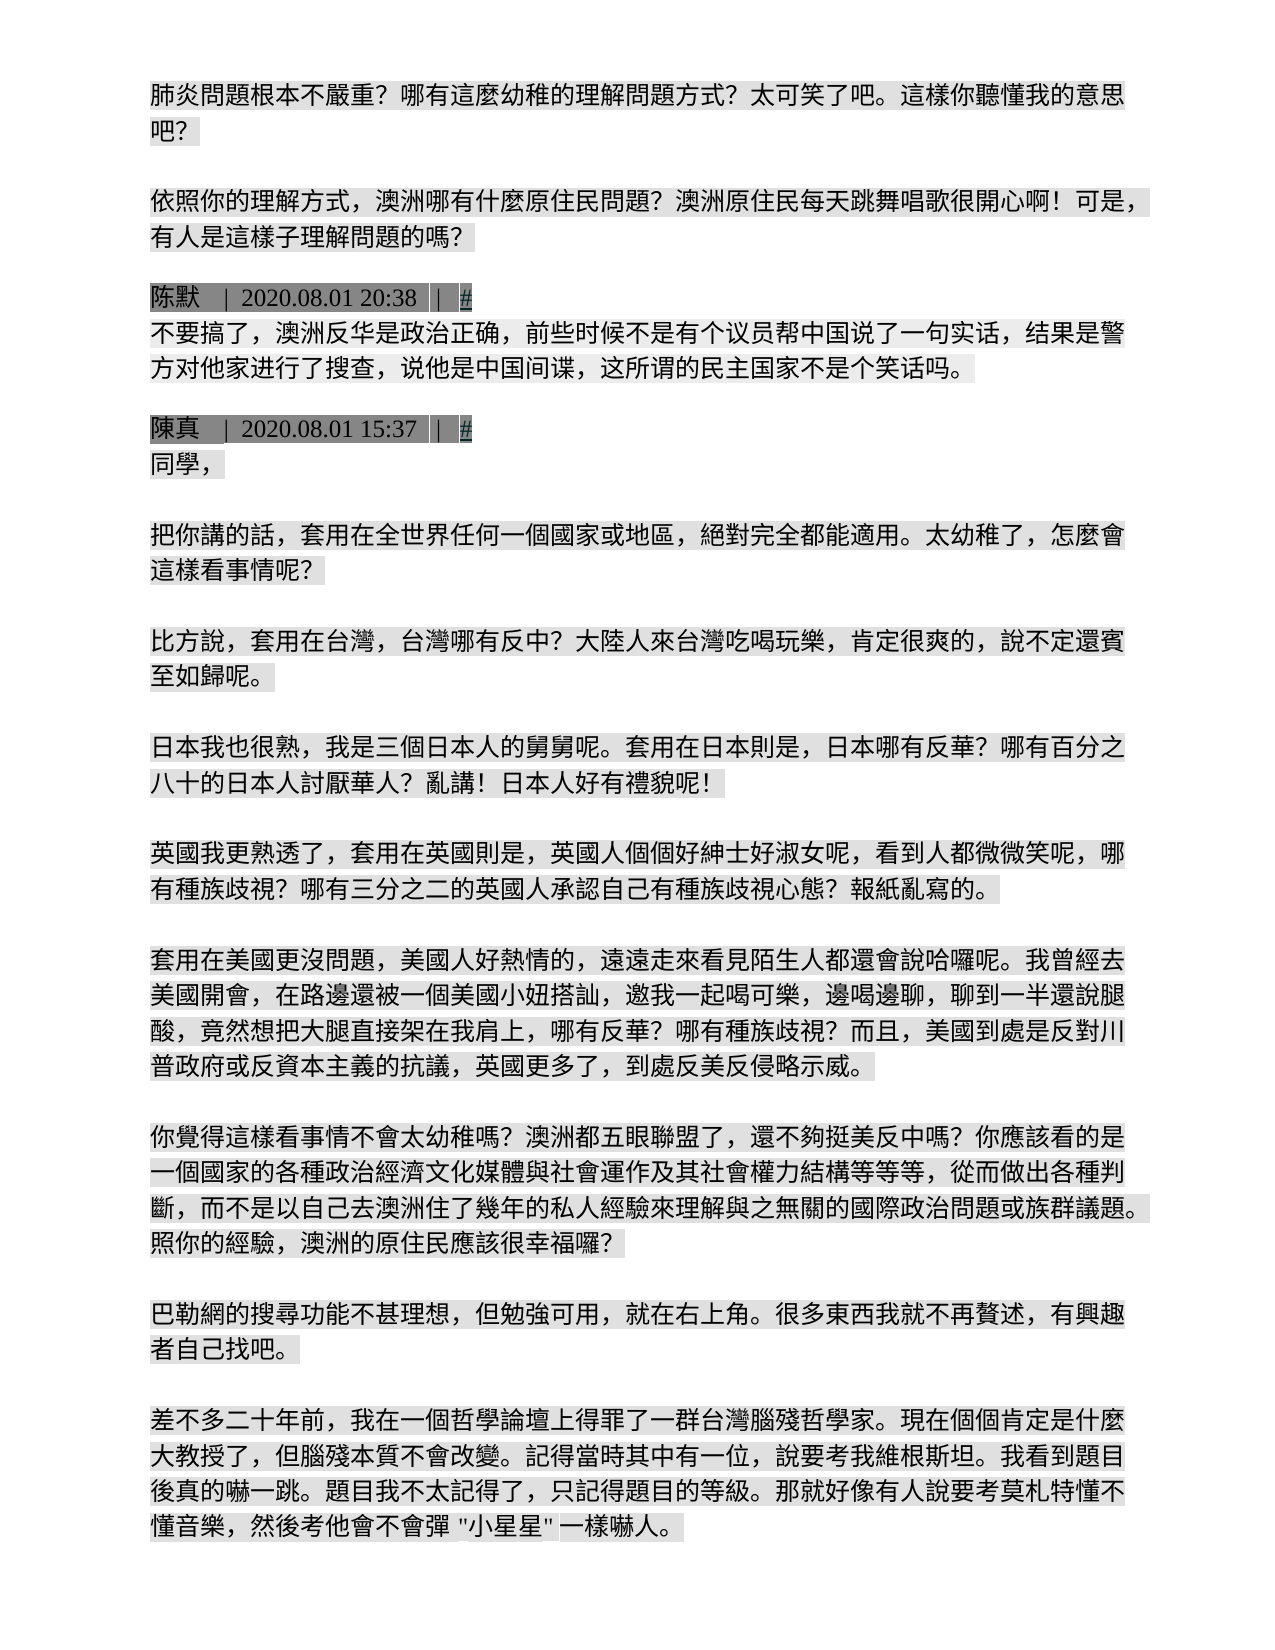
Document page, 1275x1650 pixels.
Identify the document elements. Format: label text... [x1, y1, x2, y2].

text 同學， 把你講的話，套用在全世界任何一個國家或地區，絕對完全都能適用。太幼稚了，怎麼會這樣看事情呢？ 比方說，套用在台灣，台灣哪有反中？大陸人來台灣吃喝玩樂，肯定很爽的，說不定還賓至如歸呢。 日本我也很熟，我是三個日本人的舅舅呢。套用在日本則是，日本哪有反華？哪有百分之八十的日本人討厭華人？亂講！日本人好有禮貌呢！ 英國我更熟透了，套用在英國則是，英國人個個好紳士好淑女呢，看到人都微微笑呢，哪有種族歧視？哪有三分之二的英國人承認自己有種族歧視心態？報紙亂寫的。 套用在美國更沒問題，美國人好熱情的，遠遠走來看見陌生人都還會說哈囉呢。我曾經去美國開會，在路邊還被一個美國小妞搭訕，邀我一起喝可樂，邊喝邊聊，聊到一半還說腿酸，竟然想把大腿直接架在我肩上，哪有反華？哪有種族歧視？而且，美國到處是反對川普政府或反資本主義的抗議，英國更多了，到處反美反侵略示威。 你覺得這樣看事情不會太幼稚嗎？澳洲都五眼聯盟了，還不夠挺美反中嗎？你應該看的是一個國家的各種政治經濟文化媒體與社會運作及其社會權力結構等等等，從而做出各種判斷，而不是以自己去澳洲住了幾年的私人經驗來理解與之無關的國際政治問題或族群議題。照你的經驗，澳洲的原住民應該很幸福囉？ 巴勒網的搜尋功能不甚理想，但勉強可用，就在右上角。很多東西我就不再贅述，有興趣者自己找吧。 差不多二十年前，我在一個哲學論壇上得罪了一群台灣腦殘哲學家。現在個個肯定是什麼大教授了，但腦殘本質不會改變。記得當時其中有一位，說要考我維根斯坦。我看到題目後真的嚇一跳。題目我不太記得了，只記得題目的等級。那就好像有人說要考莫札特懂不懂音樂，然後考他會不會彈 "小星星" 一樣嚇人。 我要說的是，反駁或質疑是好的，但是要有病識感，程度上要對等。差太遠是談不來的。 理解或學習任何一種東西，都需要時間、熱情和努力。你必須憑著永不磨滅的熱情，長期付出極大量的時間和數十年如一日的努力，然後也許你才有可能對某些東西產生真實的理解。然後，你最好只講出你所懂的百分之一。這樣的話，你就比較不會犯錯了。 知識如此，非知識也一樣。我曾舉一例，大約二十年前，我寫過一篇文字流傳非常廣，就像捅了馬蜂窩一樣，得罪台灣整個社運界。我那篇文章叫做 "說點社運的風涼話"。 寫完之後，有個陌生人寫信來ggyy，說我只會說風涼話，什麼也沒做。我問他，那你做了什麼？他回信很驕傲地說他是環保團體的志工幹部。我跟他說：你不知道我是台灣環保聯盟的創辦人之一嗎？ 這個例子的道理也一樣，很多東西不對等，但是人們卻往往以為彼此之間是對等的。我的意思是說，形成一種理解，並非一朝一夕，除了經驗與知識，除了熱情與行動，它還需要一種東西，叫做生命。你得必須 "那麼活"，然後才有可能 "那麼說話"，"那麼理解"。荷索說，"我就是我的電影"。我大約也能說，我就是我的話，我的文字，我的思想。 並非說如此一來所言所行所思必然為真，而是說，如此一來所言所行所思方才取得它應有的意義。這時候，當你要批評或反駁什麼時，你得明白，你究竟是在一種什麼樣的層次和等級上進行議論，然而別人事實上很可能並不是在那樣一個層次上；就好像你不能考莫札特會不會彈小星星一樣，這不是他會或不會、懂或不懂、對或不對的問題，而是某種生命事物上的不對等。南轅北轍，差太遠了。 我教我五歲的女兒英文，她不受教，說自己英文 "已經都學完了"。我說 "英文學得完嗎？" 她說:"我會念ABCDEFG"。我問她，"然後呢？" 她說，"然後就沒有了啊"。我說："妳以為學英文就只是學ABCDEFG嗎？" 後來，她對我居然真的懂ABCDEFGHIKL...，感到很驚訝，說 "把拔好厲害"。 這故事是說，我只說我懂的東西之千百分之一，從不信口開河，至少 ABCDEFG我還是教得來的；我也不至於笨到連怎麼求知或是連自己懂或不懂什麼東西都搞不清楚。 [150, 444, 1125, 1542]
text 陈默 | 2020.08.01 20:38 | # [150, 277, 1125, 312]
text (續) 講傻話很容易，但是要回應傻話卻幾乎不可能，因為那等於是要從頭、大手牽小手從ㄅㄆㄇㄈ慢慢開始教起。 戒嚴令底下，聚眾抗議者，"惟一死刑"。惟一死刑的意思是說，除死刑之外，沒有其它任何選擇，必須一概槍斃。在戒嚴令下，好多足以判死刑或惟一死刑的規定，數不清，真的是 "偶語棄市，文字成獄"，翻成白話文就是連兩人私下講悄悄話，或是私下寫幾個字，居然也會出人命；也許你講到 "光頭" 這兩個字，原本當和尚的朱元璋就生氣了，要殺你全家了。 我常提起一事，我們家開電影院，小時候家裏有個畫電影看板的小學徒，18歲都還不到。每年10月31日，蔣總統誕辰紀念日那天，依規定，每家電影院都要掛出大紅布條恭祝蔣公生日。我們家電影院那位學徒，書沒念好，常寫錯字，竟然把總統的 "總" 字右邊那一半寫成 "鬼" 字，寫成蔣 "糸鬼" 統。這下闖大禍了，馬上被抓，打到吐血；要不是我父母幫忙奔走營救，小命保不保得住都還不一定。 戒嚴就是這麼回事。所謂戒嚴，往往只是短暫的緊急措施。但是，台灣戒嚴之漫長，卻被列入金氏世界紀錄，長達38年；在美國的撐腰下，動不動就抓就關就殺，大約有14萬個政治案件。我加入黨外幹的第一件事，就是反戒嚴，等於是提著頭生活，心態上與亡命之徒無異，我根本不知道自己還有沒有明天。 在那個年代，別說反戒嚴，就連一點點無關緊要的雞毛蒜皮事，都足以讓你家破人亡；甚至有人喝咖啡不小心打翻，弄髒桌上報紙，而且恰好弄髒了蔣介石的照片，經人密報，便逮捕入獄刑求，要查你究竟是何居心，膽敢弄髒蔣公照片。 因此，當年反戒嚴是很可怕的，你得要有 "不要命" 的打算與心理準備。 但是你知道嗎？根據當時的民意調查，幾乎百分之九十八、九十九的人，認為戒嚴對他的生活根本沒有影響，甚至絕大多數人認為那是一項 "德政"，必須感謝國民黨政府，感謝蔣家。特別是年輕人或大學生，更是如此，幾乎全部是國民黨的鐵桿支持者。你幾乎不可能在校園找到一個反戒嚴的人。 你一定會以為大家敢怒不敢言，完全不是，一般人不但沒有怒，而且好崇拜好支持國民黨呢！美國當時更是把蔣公捧成 "世界民主的燈塔"。 大學時，班上有幾個對我還不錯、還不至於到厭惡或仇視地步的同學，有一天，很不解地問我說，為什麼我要搞什麼反戒嚴？他們說："戒嚴有什麼不好？戒嚴有影響了你的學業或生活嗎？如果你不是想做壞事，怎麼會想要廢除戒嚴？" 這樣一些質問，應該就是當時所有年輕人甚至幾乎所有人的心聲。 也許你會說，國民黨統治台灣數十年，不是製造了十四萬個政治案件嗎？可是，十四萬算什麼？台灣當時有一千八百萬人，十四萬只是極少數，連百分之一都不到，百分之九十九的人根本無感。 也就是說，經歷過所謂白色恐怖年代的人，絕大多數人的生活很可能一點都不恐怖。這很正常，但是，我們卻不是從人們的私人生活感受來理解白色恐怖。 我講這些只是想說，哪有人會因為自己在哪個地方住了幾年，然後就根據自己的生活感受來理解一個國家的外交政策與文化屬性？就算是內政，你也不能用這麼幼稚的方式來理解啊。就好像你如果要討論戒嚴的問題，怎麼會是根據你自己的生活感受來理解呢？你應該討論長達38年的戒嚴對於政治與經濟發展、文化與社會民生及基本權利或基本人權的影響啊，怎麼會是根據自己的生活感受來理解問題呢？怎麼能說只有萬分之一的人因為戒嚴被抓，死掉的人比被雷公打死的人還少，因此認定戒嚴不嚴重？這樣一種理解方式，不是很八卦很可笑嗎？ 美國現在應該大約有456萬個新冠肺炎病例，很可怕對不對，人家大陸才8萬個病例。可是，難道你以為美國人現在個個活在煉獄之中？絕對不是。大多數美國人恐怕根本無感，甚至感受不到這個問題的存在。難道你可以因為這些美國人根本無感，然後就說美國新冠肺炎問題根本不嚴重？哪有這麼幼稚的理解問題方式？太可笑了吧。這樣你聽懂我的意思吧？ 依照你的理解方式，澳洲哪有什麼原住民問題？澳洲原住民每天跳舞唱歌很開心啊！可是，有人是這樣子理解問題的嗎？ [150, 75, 1125, 252]
text 不要搞了，澳洲反华是政治正确，前些时候不是有个议员帮中国说了一句实话，结果是警方对他家进行了搜查，说他是中国间谍，这所谓的民主国家不是个笑话吗。 [150, 312, 1125, 383]
text 陳真 | 2020.08.01 15:37 | # [150, 408, 1125, 444]
